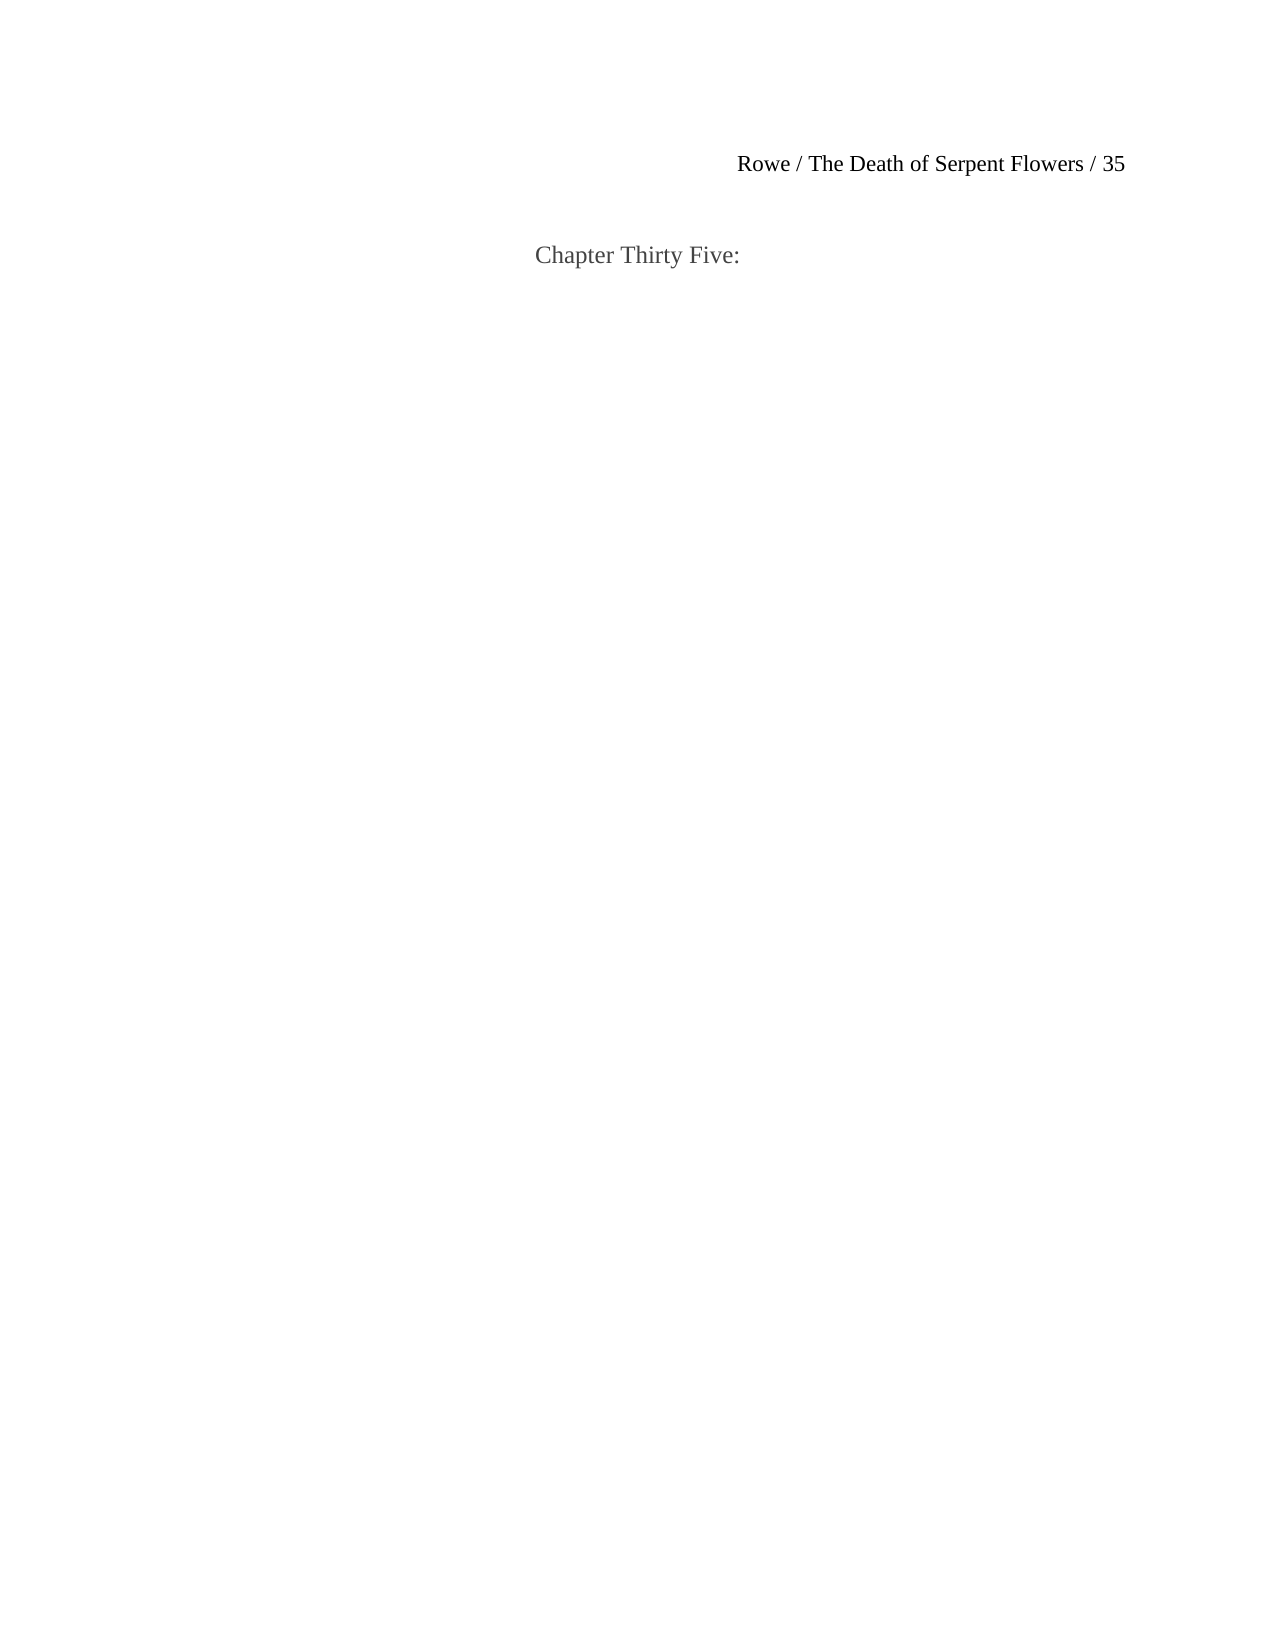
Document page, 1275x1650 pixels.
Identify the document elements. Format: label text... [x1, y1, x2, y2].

subtitle Chapter Thirty Five: [150, 240, 1125, 268]
